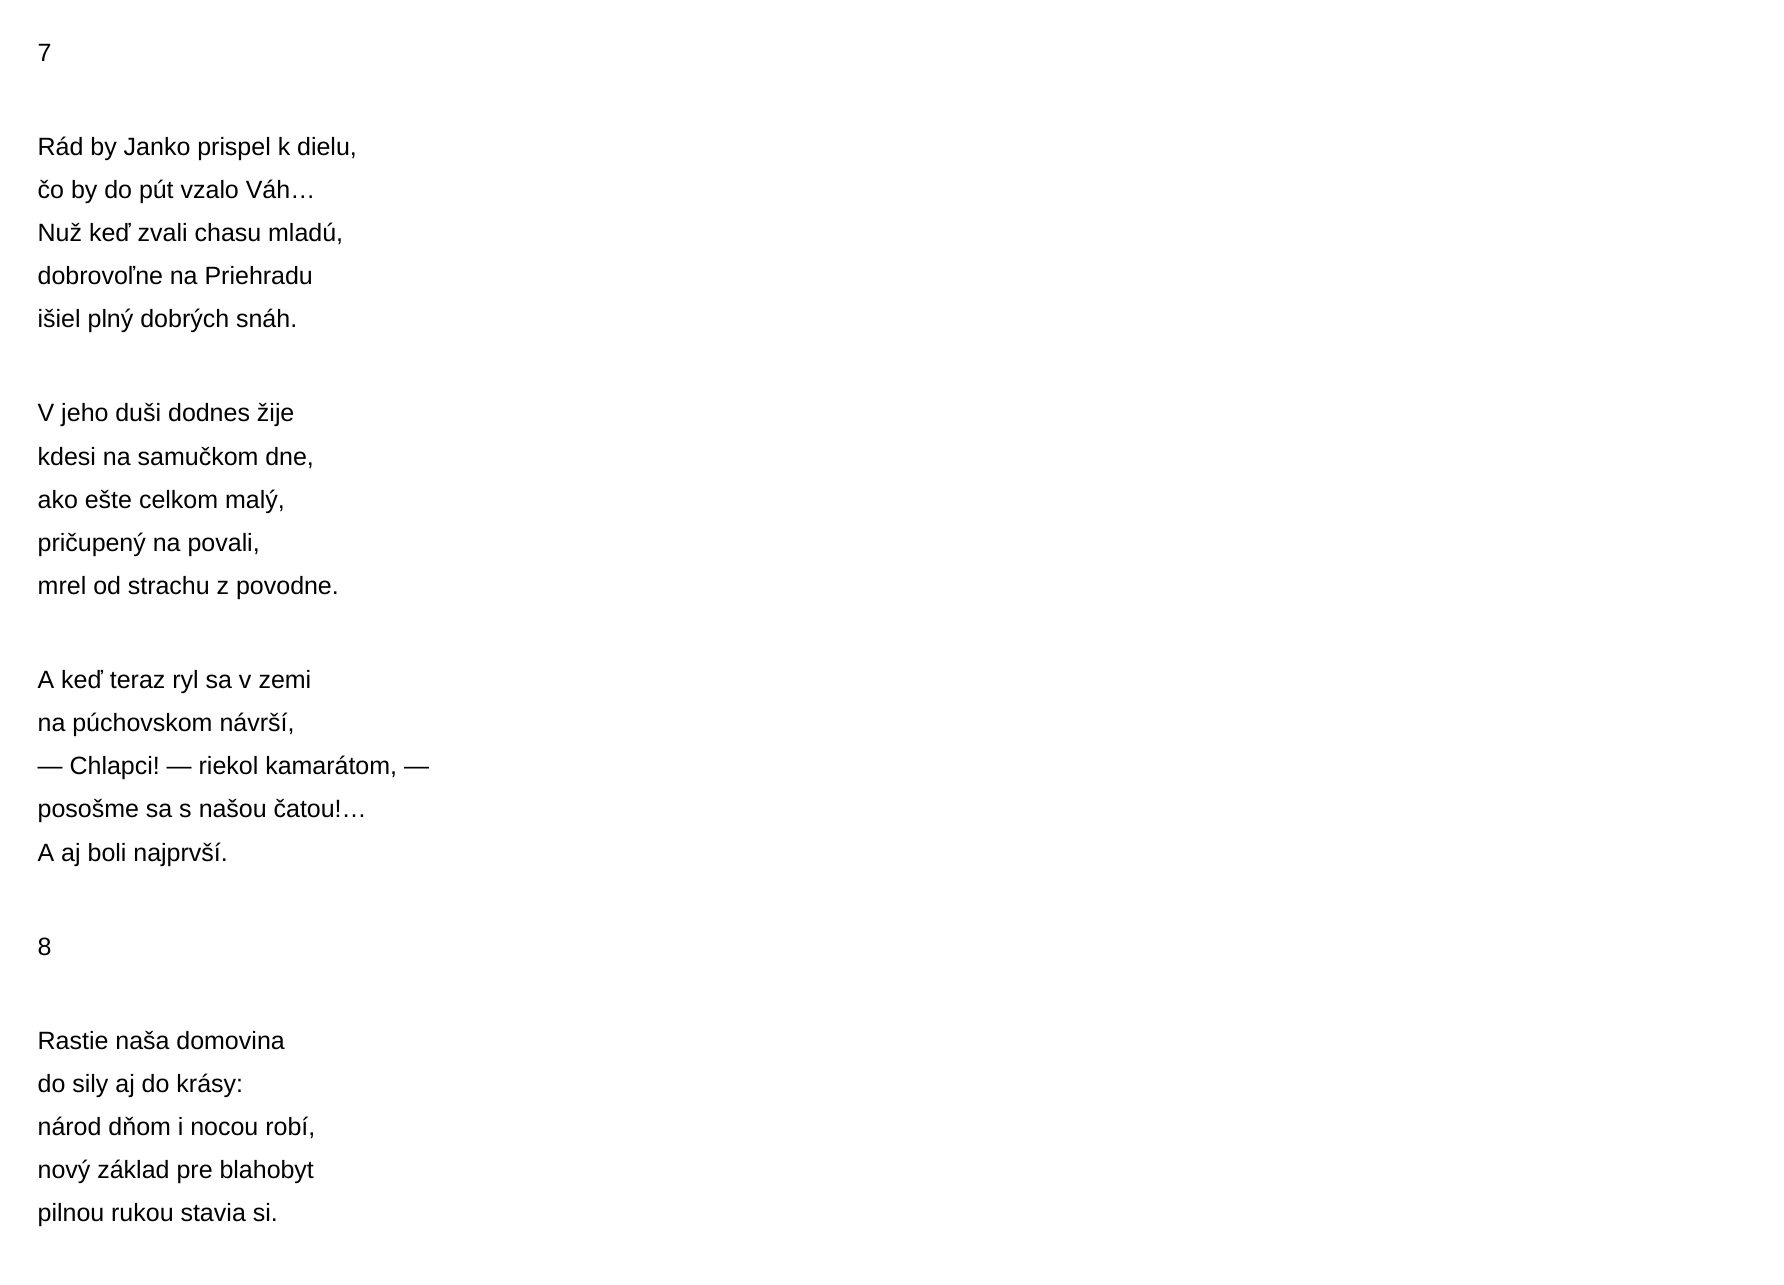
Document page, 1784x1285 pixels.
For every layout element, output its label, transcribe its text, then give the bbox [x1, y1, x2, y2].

text Nuž keď zvali chasu mladú, [37, 218, 1130, 247]
text na púchovskom návrší, [37, 708, 1130, 737]
text pilnou rukou stavia si. [37, 1198, 1130, 1227]
text národ dňom i nocou robí, [37, 1112, 1130, 1141]
text do sily aj do krásy: [37, 1069, 1130, 1098]
text A keď teraz ryl sa v zemi [37, 665, 1130, 694]
text 8 [37, 932, 1130, 960]
text mrel od strachu z povodne. [37, 571, 1130, 599]
text pričupený na povali, [37, 528, 1130, 556]
text 7 [37, 37, 1130, 66]
text posošme sa s našou čatou!… [37, 794, 1130, 823]
text V jeho duši dodnes žije [37, 398, 1130, 427]
text kdesi na samučkom dne, [37, 441, 1130, 470]
text dobrovoľne na Priehradu [37, 261, 1130, 290]
text Rastie naša domovina [37, 1026, 1130, 1054]
text čo by do pút vzalo Váh… [37, 175, 1130, 203]
text A aj boli najprvší. [37, 837, 1130, 866]
text — Chlapci! — riekol kamarátom, — [37, 751, 1130, 780]
text išiel plný dobrých snáh. [37, 304, 1130, 333]
text Rád by Janko prispel k dielu, [37, 132, 1130, 160]
text ako ešte celkom malý, [37, 484, 1130, 513]
text nový základ pre blahobyt [37, 1155, 1130, 1184]
